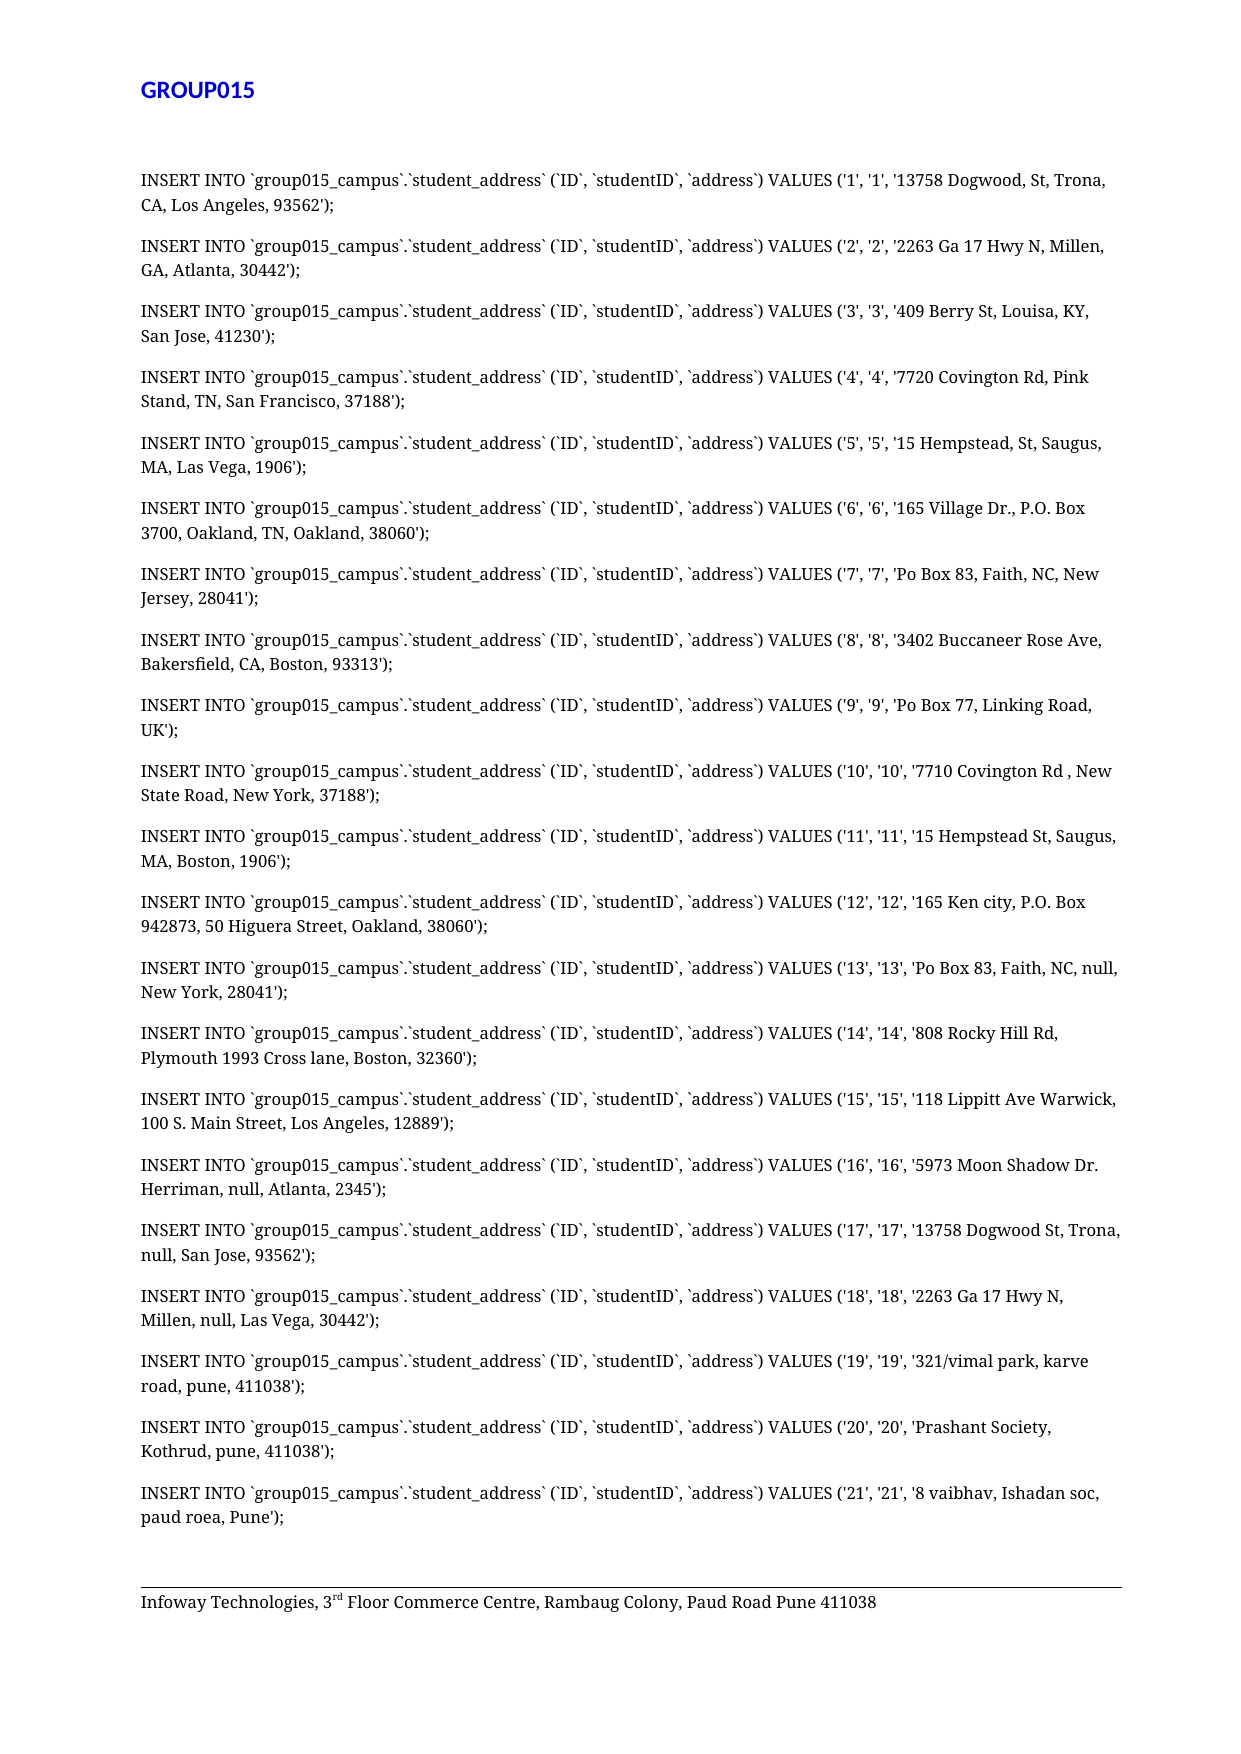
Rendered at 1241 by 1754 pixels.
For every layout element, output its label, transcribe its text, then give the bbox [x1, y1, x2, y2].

text INSERT INTO `group015_campus`.`student_address` (`ID`, `studentID`, `address`) VALUES ('10', '10', '7710 Covington Rd , New State Road, New York, 37188'); [141, 759, 1122, 807]
text INSERT INTO `group015_campus`.`student_address` (`ID`, `studentID`, `address`) VALUES ('13', '13', 'Po Box 83, Faith, NC, null, New York, 28041'); [141, 956, 1122, 1003]
text INSERT INTO `group015_campus`.`student_address` (`ID`, `studentID`, `address`) VALUES ('15', '15', '118 Lippitt Ave Warwick, 100 S. Main Street, Los Angeles, 12889'); [141, 1087, 1122, 1135]
text INSERT INTO `group015_campus`.`student_address` (`ID`, `studentID`, `address`) VALUES ('19', '19', '321/vimal park, karve road, pune, 411038'); [141, 1350, 1122, 1397]
text INSERT INTO `group015_campus`.`student_address` (`ID`, `studentID`, `address`) VALUES ('3', '3', '409 Berry St, Louisa, KY, San Jose, 41230'); [141, 300, 1122, 347]
text INSERT INTO `group015_campus`.`student_address` (`ID`, `studentID`, `address`) VALUES ('12', '12', '165 Ken city, P.O. Box 942873, 50 Higuera Street, Oakland, 38060'); [141, 891, 1122, 938]
text INSERT INTO `group015_campus`.`student_address` (`ID`, `studentID`, `address`) VALUES ('9', '9', 'Po Box 77, Linking Road, UK'); [141, 694, 1122, 741]
text INSERT INTO `group015_campus`.`student_address` (`ID`, `studentID`, `address`) VALUES ('17', '17', '13758 Dogwood St, Trona, null, San Jose, 93562'); [141, 1219, 1122, 1266]
text INSERT INTO `group015_campus`.`student_address` (`ID`, `studentID`, `address`) VALUES ('14', '14', '808 Rocky Hill Rd, Plymouth 1993 Cross lane, Boston, 32360'); [141, 1022, 1122, 1069]
text INSERT INTO `group015_campus`.`student_address` (`ID`, `studentID`, `address`) VALUES ('21', '21', '8 vaibhav, Ishadan soc, paud roea, Pune'); [141, 1481, 1122, 1528]
text INSERT INTO `group015_campus`.`student_address` (`ID`, `studentID`, `address`) VALUES ('4', '4', '7720 Covington Rd, Pink Stand, TN, San Francisco, 37188'); [141, 366, 1122, 413]
text INSERT INTO `group015_campus`.`student_address` (`ID`, `studentID`, `address`) VALUES ('11', '11', '15 Hempstead St, Saugus, MA, Boston, 1906'); [141, 825, 1122, 872]
text INSERT INTO `group015_campus`.`student_address` (`ID`, `studentID`, `address`) VALUES ('8', '8', '3402 Buccaneer Rose Ave, Bakersfield, CA, Boston, 93313'); [141, 628, 1122, 675]
text INSERT INTO `group015_campus`.`student_address` (`ID`, `studentID`, `address`) VALUES ('16', '16', '5973 Moon Shadow Dr. Herriman, null, Atlanta, 2345'); [141, 1153, 1122, 1200]
text INSERT INTO `group015_campus`.`student_address` (`ID`, `studentID`, `address`) VALUES ('5', '5', '15 Hempstead, St, Saugus, MA, Las Vega, 1906'); [141, 431, 1122, 478]
text INSERT INTO `group015_campus`.`student_address` (`ID`, `studentID`, `address`) VALUES ('1', '1', '13758 Dogwood, St, Trona, CA, Los Angeles, 93562'); [141, 169, 1122, 216]
text INSERT INTO `group015_campus`.`student_address` (`ID`, `studentID`, `address`) VALUES ('7', '7', 'Po Box 83, Faith, NC, New Jersey, 28041'); [141, 562, 1122, 610]
text INSERT INTO `group015_campus`.`student_address` (`ID`, `studentID`, `address`) VALUES ('2', '2', '2263 Ga 17 Hwy N, Millen, GA, Atlanta, 30442'); [141, 234, 1122, 282]
text INSERT INTO `group015_campus`.`student_address` (`ID`, `studentID`, `address`) VALUES ('20', '20', 'Prashant Society, Kothrud, pune, 411038'); [141, 1416, 1122, 1463]
text INSERT INTO `group015_campus`.`student_address` (`ID`, `studentID`, `address`) VALUES ('6', '6', '165 Village Dr., P.O. Box 3700, Oakland, TN, Oakland, 38060'); [141, 497, 1122, 544]
text INSERT INTO `group015_campus`.`student_address` (`ID`, `studentID`, `address`) VALUES ('18', '18', '2263 Ga 17 Hwy N, Millen, null, Las Vega, 30442'); [141, 1284, 1122, 1332]
